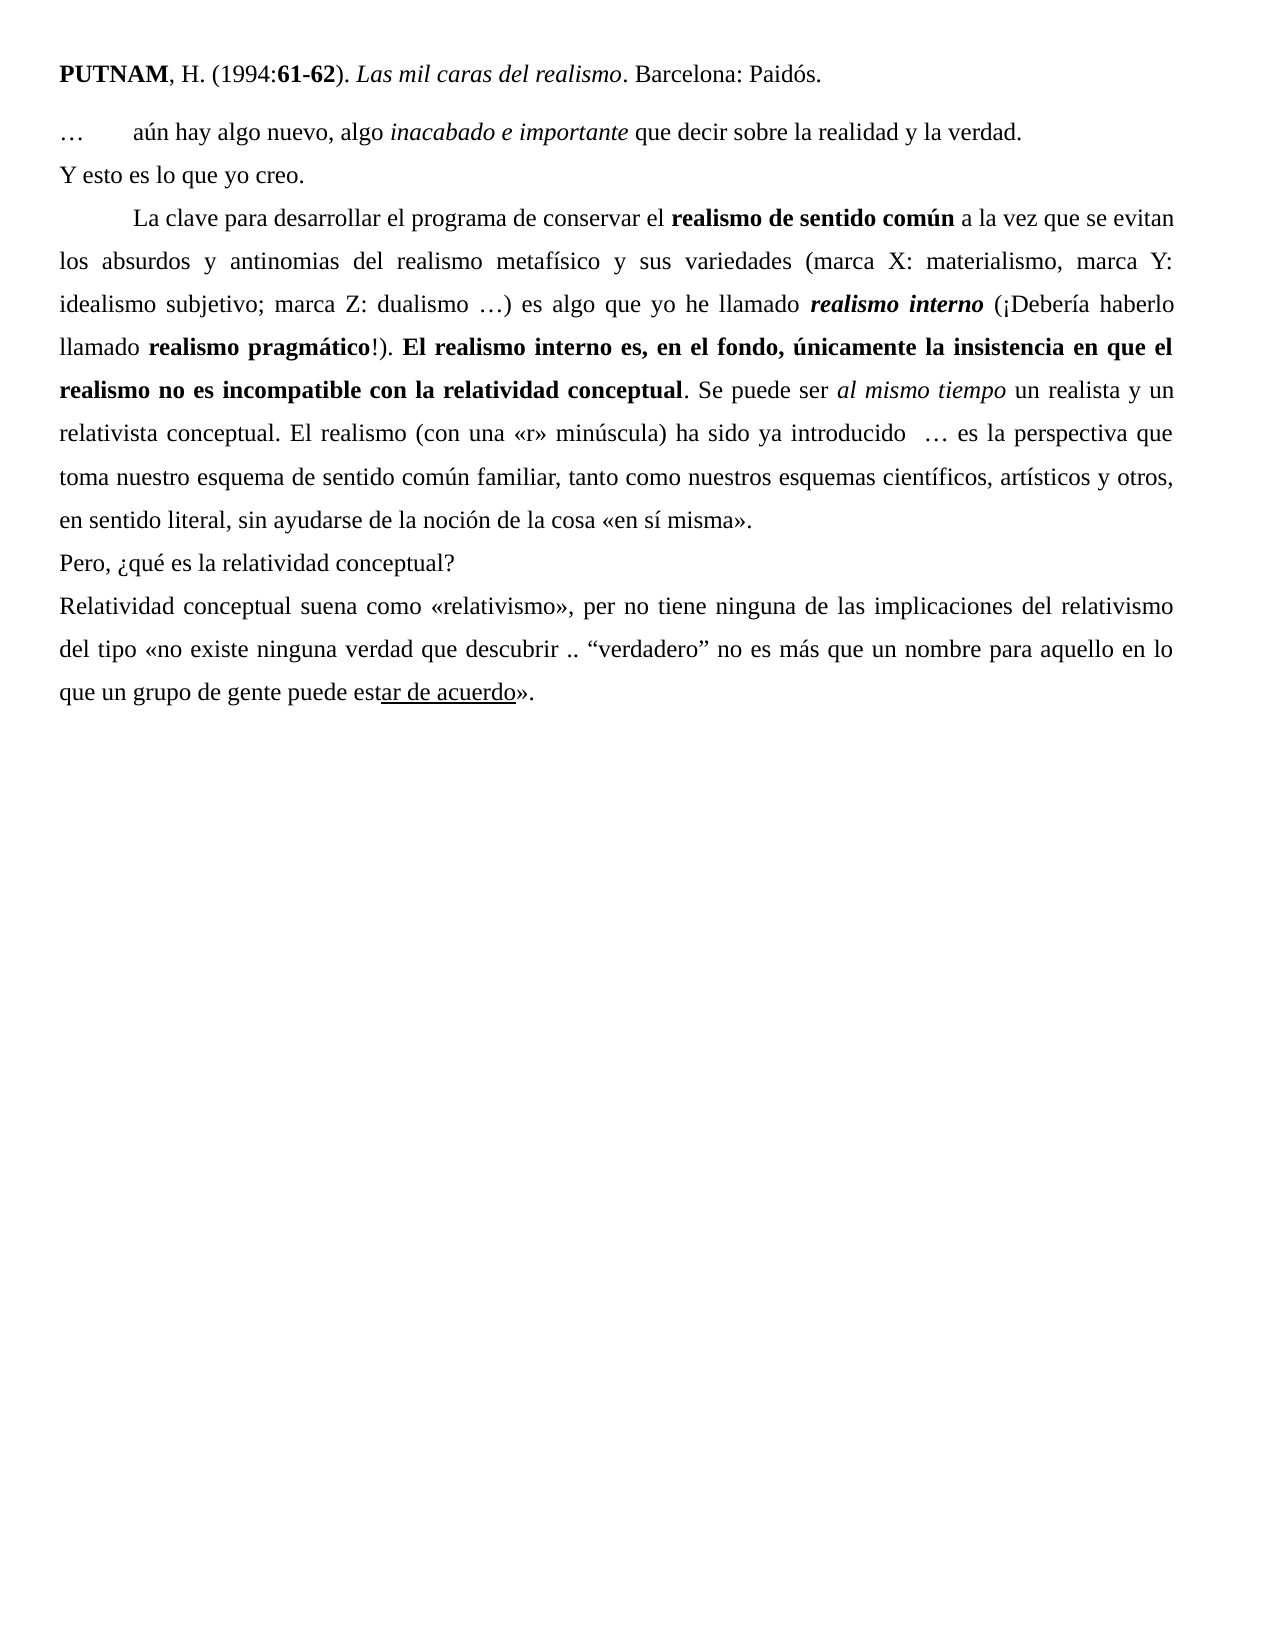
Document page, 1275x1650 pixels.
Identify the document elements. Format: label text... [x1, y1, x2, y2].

text PUTNAM, H. (1994:61-62). Las mil caras del realismo. Barcelona: Paidós. [59, 59, 1174, 88]
text Y esto es lo que yo creo. [59, 160, 1174, 188]
text La clave para desarrollar el programa de conservar el realismo de sentido común a la vez que se evitan los absurdos y antinomias del realismo metafísico y sus variedades (marca X: materialismo, marca Y: idealismo subjetivo; marca Z: dualismo …) es algo que yo he llamado realismo interno (¡Debería haberlo llamado realismo pragmático!). El realismo interno es, en el fondo, únicamente la insistencia en que el realismo no es incompatible con la relatividad conceptual. Se puede ser al mismo tiempo un realista y un relativista conceptual. El realismo (con una «r» minúscula) ha sido ya introducido … es la perspectiva que toma nuestro esquema de sentido común familiar, tanto como nuestros esquemas científicos, artísticos y otros, en sentido literal, sin ayudarse de la noción de la cosa «en sí misma». [59, 203, 1174, 533]
text Pero, ¿qué es la relatividad conceptual? [59, 548, 1174, 577]
text Relatividad conceptual suena como «relativismo», per no tiene ninguna de las implicaciones del relativismo del tipo «no existe ninguna verdad que descubrir .. “verdadero” no es más que un nombre para aquello en lo que un grupo de gente puede estar de acuerdo». [59, 591, 1174, 706]
text … aún hay algo nuevo, algo inacabado e importante que decir sobre la realidad y la verdad. [59, 117, 1174, 145]
